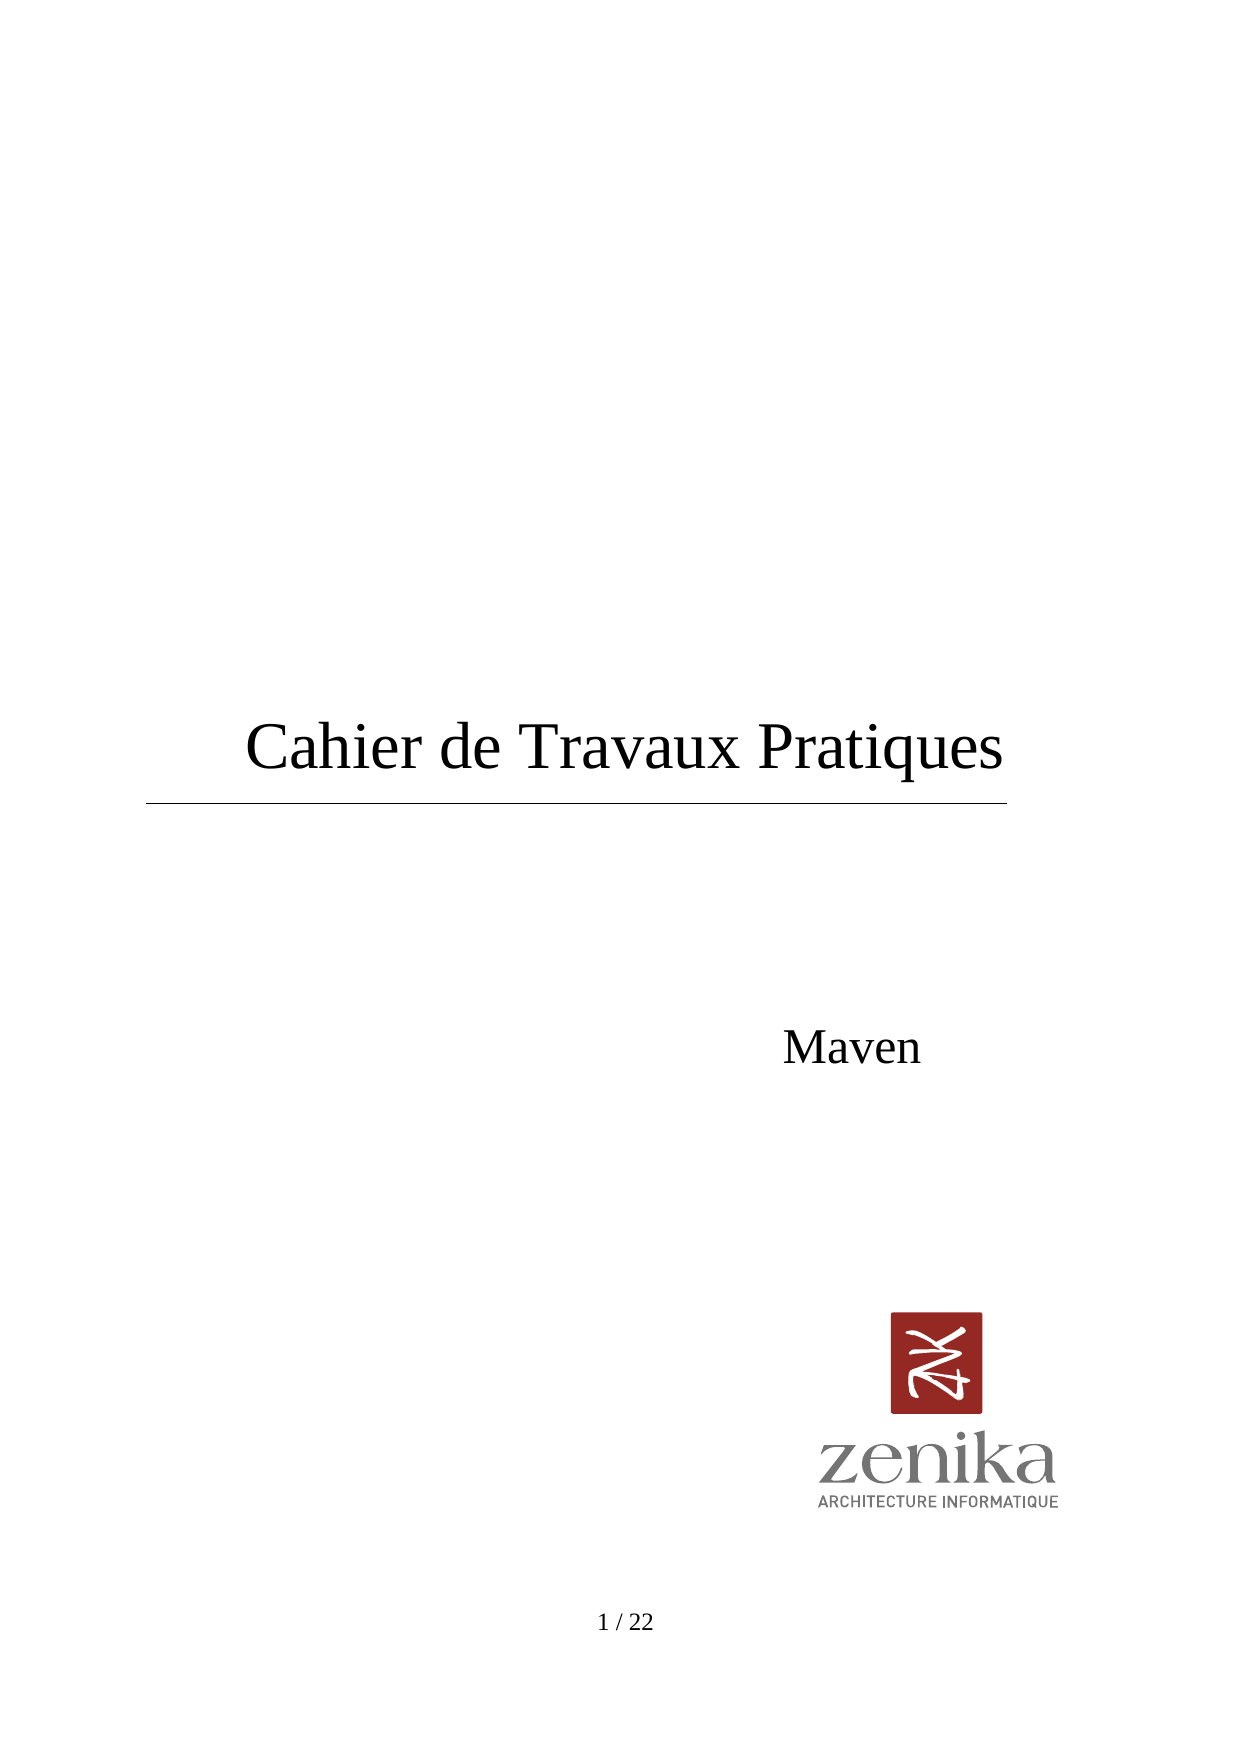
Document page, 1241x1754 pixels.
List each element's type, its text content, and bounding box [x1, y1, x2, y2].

text Cahier de Travaux Pratiques [128, 709, 1122, 782]
text Maven [128, 1019, 921, 1074]
